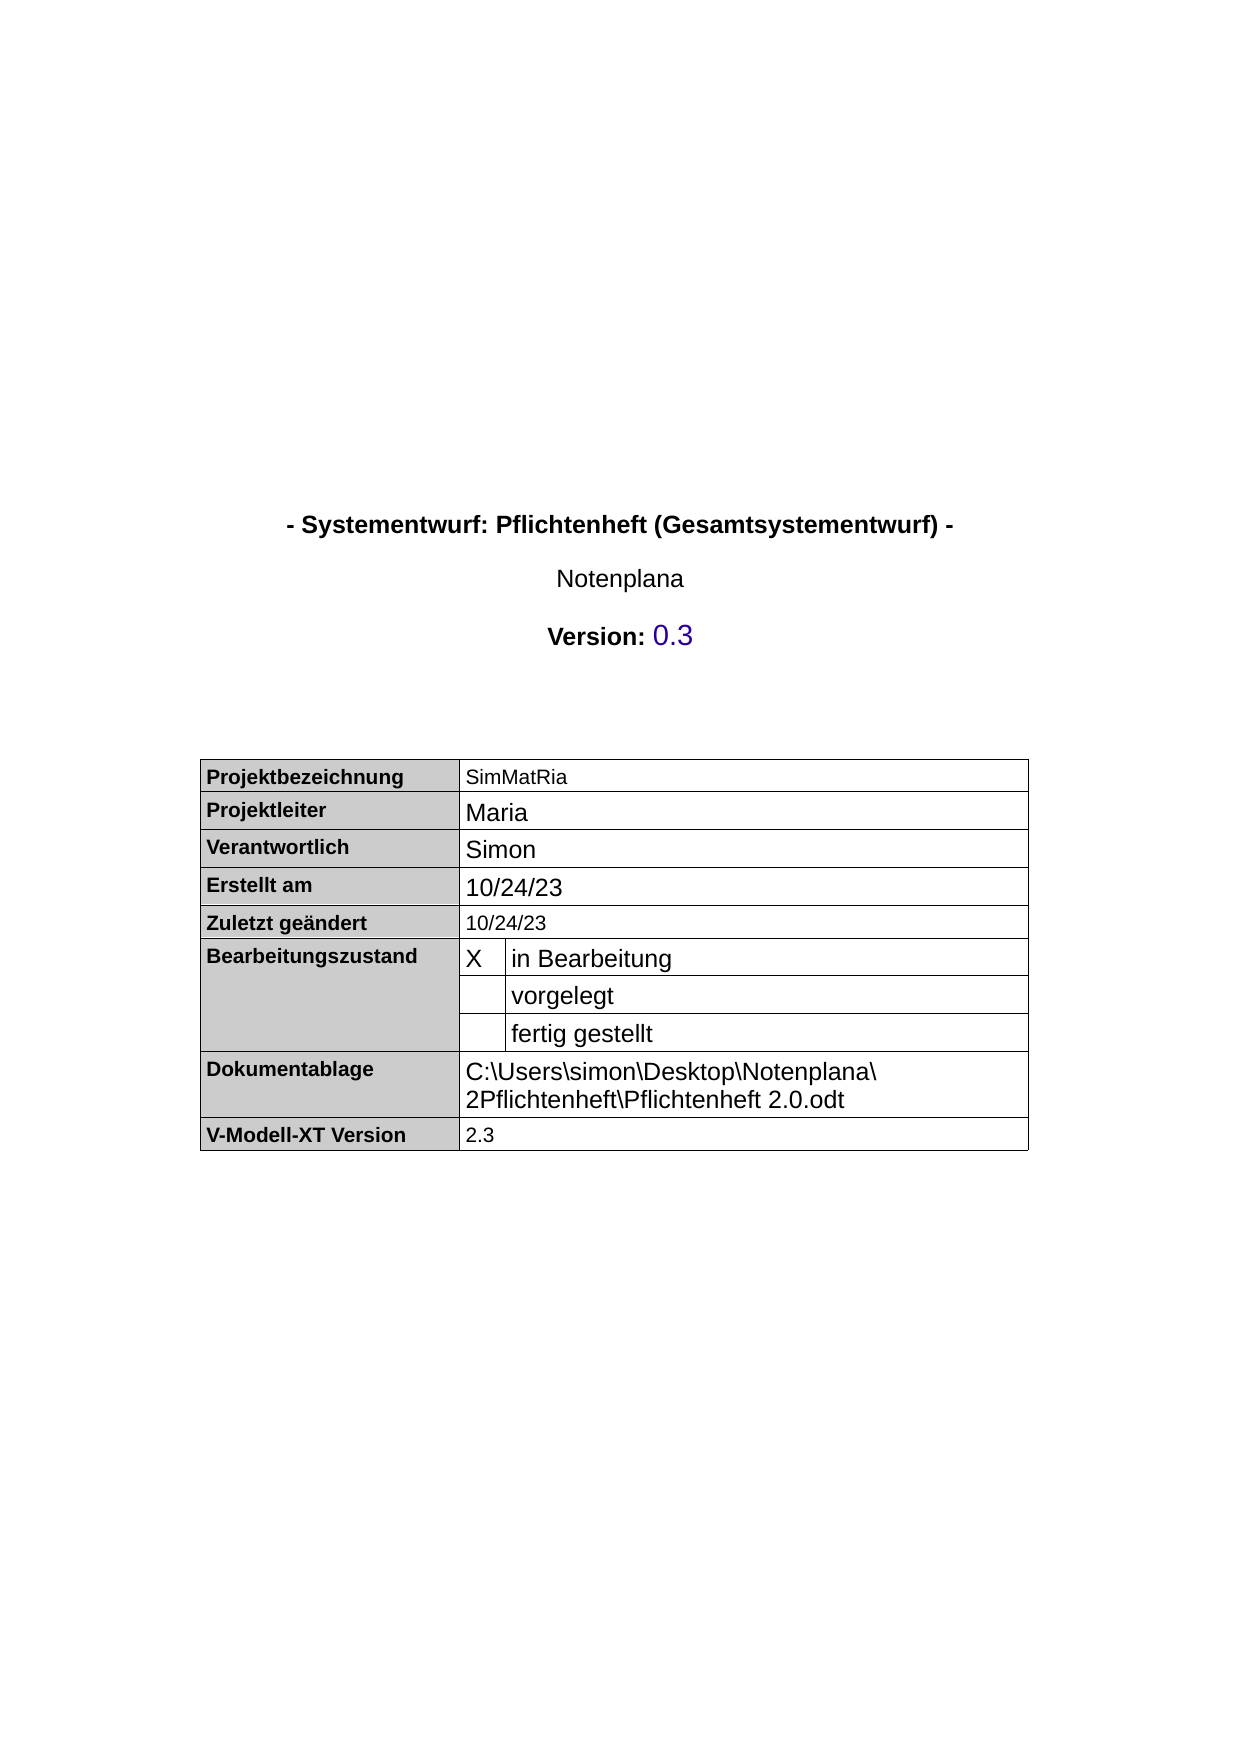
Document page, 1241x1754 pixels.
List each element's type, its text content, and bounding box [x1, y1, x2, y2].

table_cell 24.10.23 [460, 906, 1028, 937]
table_cell Projektleiter [201, 792, 459, 829]
table_header SimMatRia [460, 760, 1028, 791]
table_cell Verantwortlich [201, 830, 459, 867]
table_header Projektbezeichnung [201, 760, 459, 791]
table_cell Dokumentablage [201, 1052, 459, 1117]
table_cell [460, 1014, 505, 1051]
table_cell [460, 976, 505, 1013]
table_cell Simon [460, 830, 1028, 867]
table_cell Maria [460, 792, 1028, 829]
table_cell 24.10.23 [460, 868, 1028, 904]
table_cell [201, 1013, 459, 1051]
table_cell fertig gestellt [506, 1014, 1028, 1051]
text Version: 0.3 [118, 617, 1122, 651]
table_cell Erstellt am [201, 868, 459, 904]
table_cell V-Modell-XT Version [201, 1118, 459, 1150]
text - Systementwurf: Pflichtenheft (Gesamtsystementwurf) - [118, 510, 1122, 539]
text Notenplana [118, 564, 1122, 592]
table_cell Zuletzt geändert [201, 906, 459, 937]
table_cell X [460, 939, 505, 975]
table_cell vorgelegt [506, 976, 1028, 1013]
table_cell in Bearbeitung [506, 939, 1028, 975]
table_cell Bearbeitungszustand [201, 939, 459, 975]
table_cell [201, 975, 459, 1013]
table_cell 2.3 [460, 1118, 1028, 1150]
table_cell C:\Users\simon\Desktop\Notenplana\2Pflichtenheft\Pflichtenheft 2.0.odt [460, 1052, 1028, 1117]
